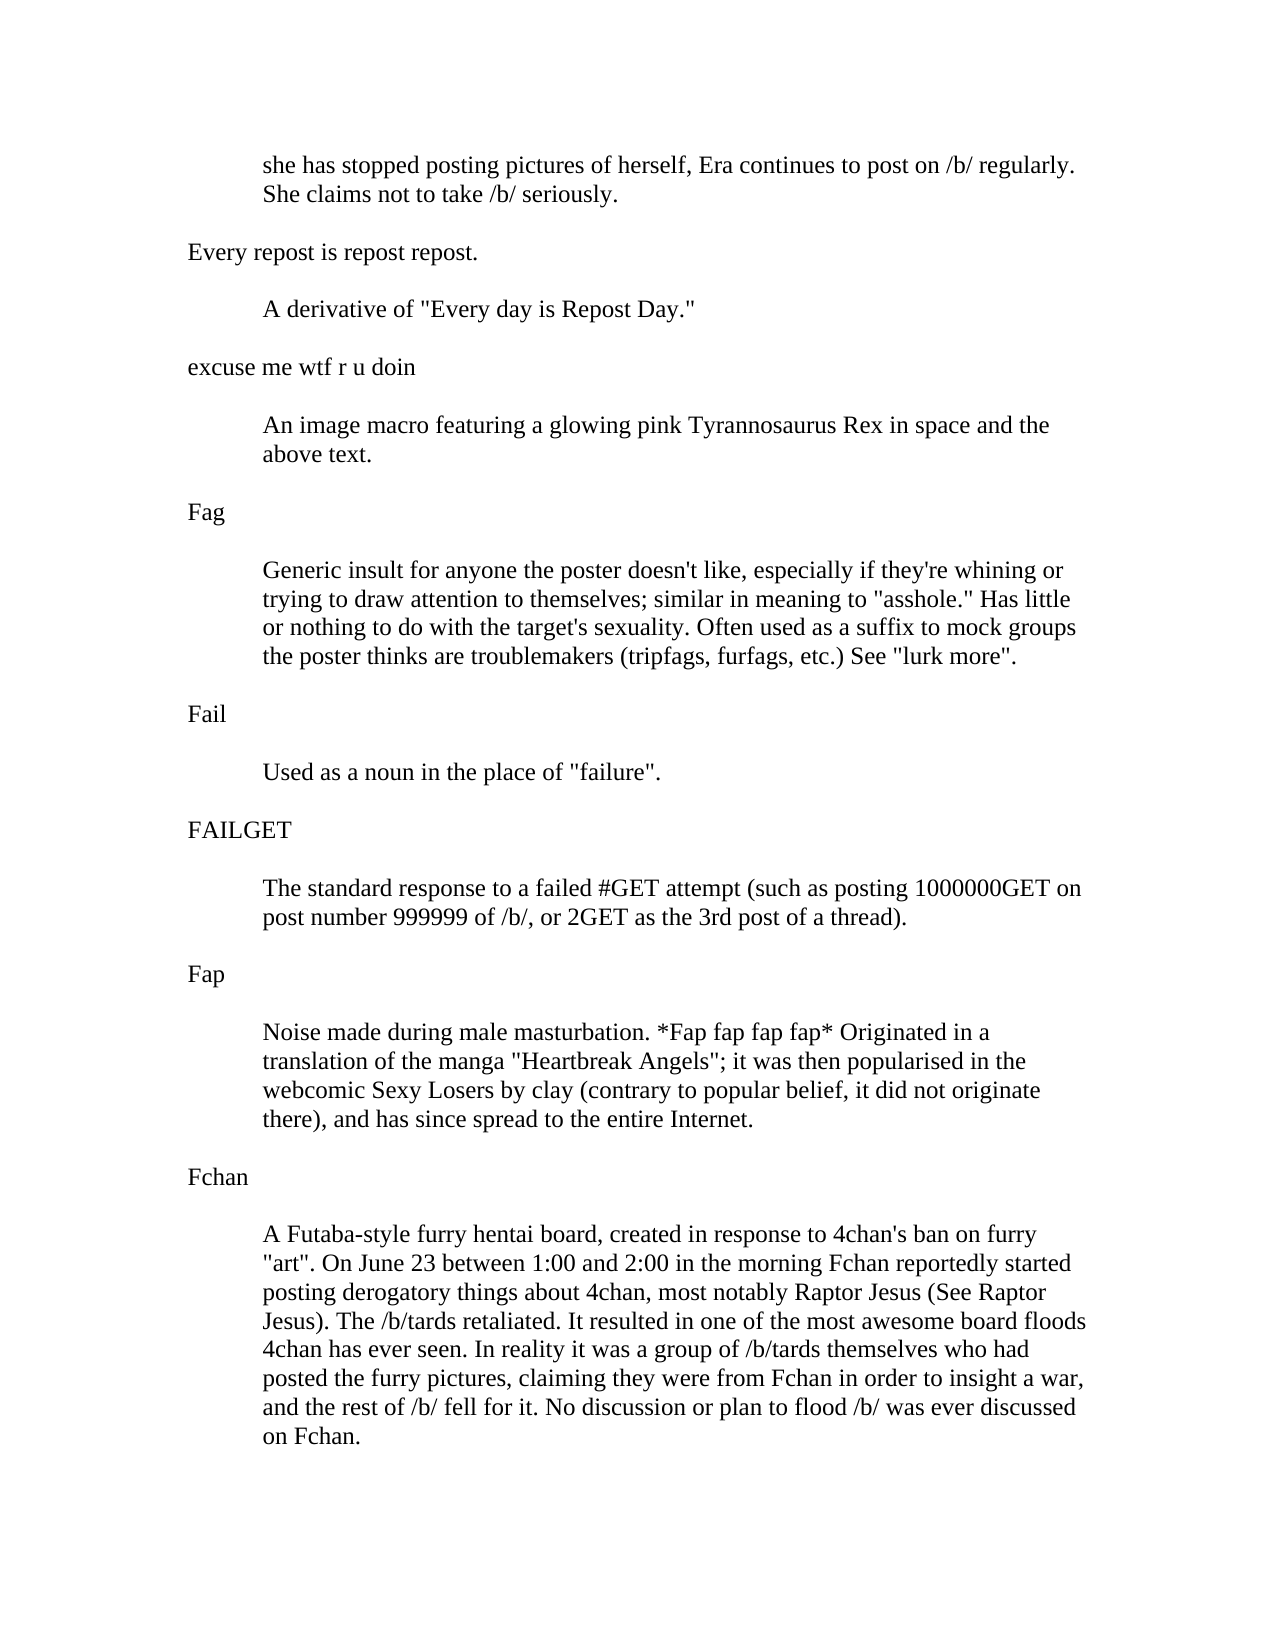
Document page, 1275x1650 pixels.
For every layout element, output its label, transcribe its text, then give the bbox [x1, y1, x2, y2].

text Every repost is repost repost. [187, 237, 1087, 265]
text Noise made during male masturbation. *Fap fap fap fap* Originated in a translation of the manga "Heartbreak Angels"; it was then popularised in the webcomic Sexy Losers by clay (contrary to popular belief, it did not originate there), and has since spread to the entire Internet. [262, 1017, 1087, 1132]
text A Futaba-style furry hentai board, created in response to 4chan's ban on furry "art". On June 23 between 1:00 and 2:00 in the morning Fchan reportedly started posting derogatory things about 4chan, most notably Raptor Jesus (See Raptor Jesus). The /b/tards retaliated. It resulted in one of the most awesome board floods 4chan has ever seen. In reality it was a group of /b/tards themselves who had posted the furry pictures, claiming they were from Fchan in order to insight a war, and the rest of /b/ fell for it. No discussion or plan to flood /b/ was ever discussed on Fchan. [262, 1219, 1087, 1449]
text Fail [187, 699, 1087, 728]
text she has stopped posting pictures of herself, Era continues to post on /b/ regularly. She claims not to take /b/ seriously. [262, 150, 1087, 207]
text The standard response to a failed #GET attempt (such as posting 1000000GET on post number 999999 of /b/, or 2GET as the 3rd post of a thread). [262, 873, 1087, 930]
text An image macro featuring a glowing pink Tyrannosaurus Rex in space and the above text. [262, 410, 1087, 468]
text A derivative of "Every day is Repost Day." [262, 294, 1087, 323]
text Fap [187, 959, 1087, 988]
text excuse me wtf r u doin [187, 352, 1087, 381]
text FAILGET [187, 815, 1087, 844]
text Generic insult for anyone the poster doesn't like, especially if they're whining or trying to draw attention to themselves; similar in meaning to "asshole." Has little or nothing to do with the target's sexuality. Often used as a suffix to mock groups the poster thinks are troublemakers (tripfags, furfags, etc.) See "lurk more". [262, 555, 1087, 670]
text Fchan [187, 1162, 1087, 1190]
text Fag [187, 497, 1087, 526]
text Used as a noun in the place of "failure". [262, 757, 1087, 786]
